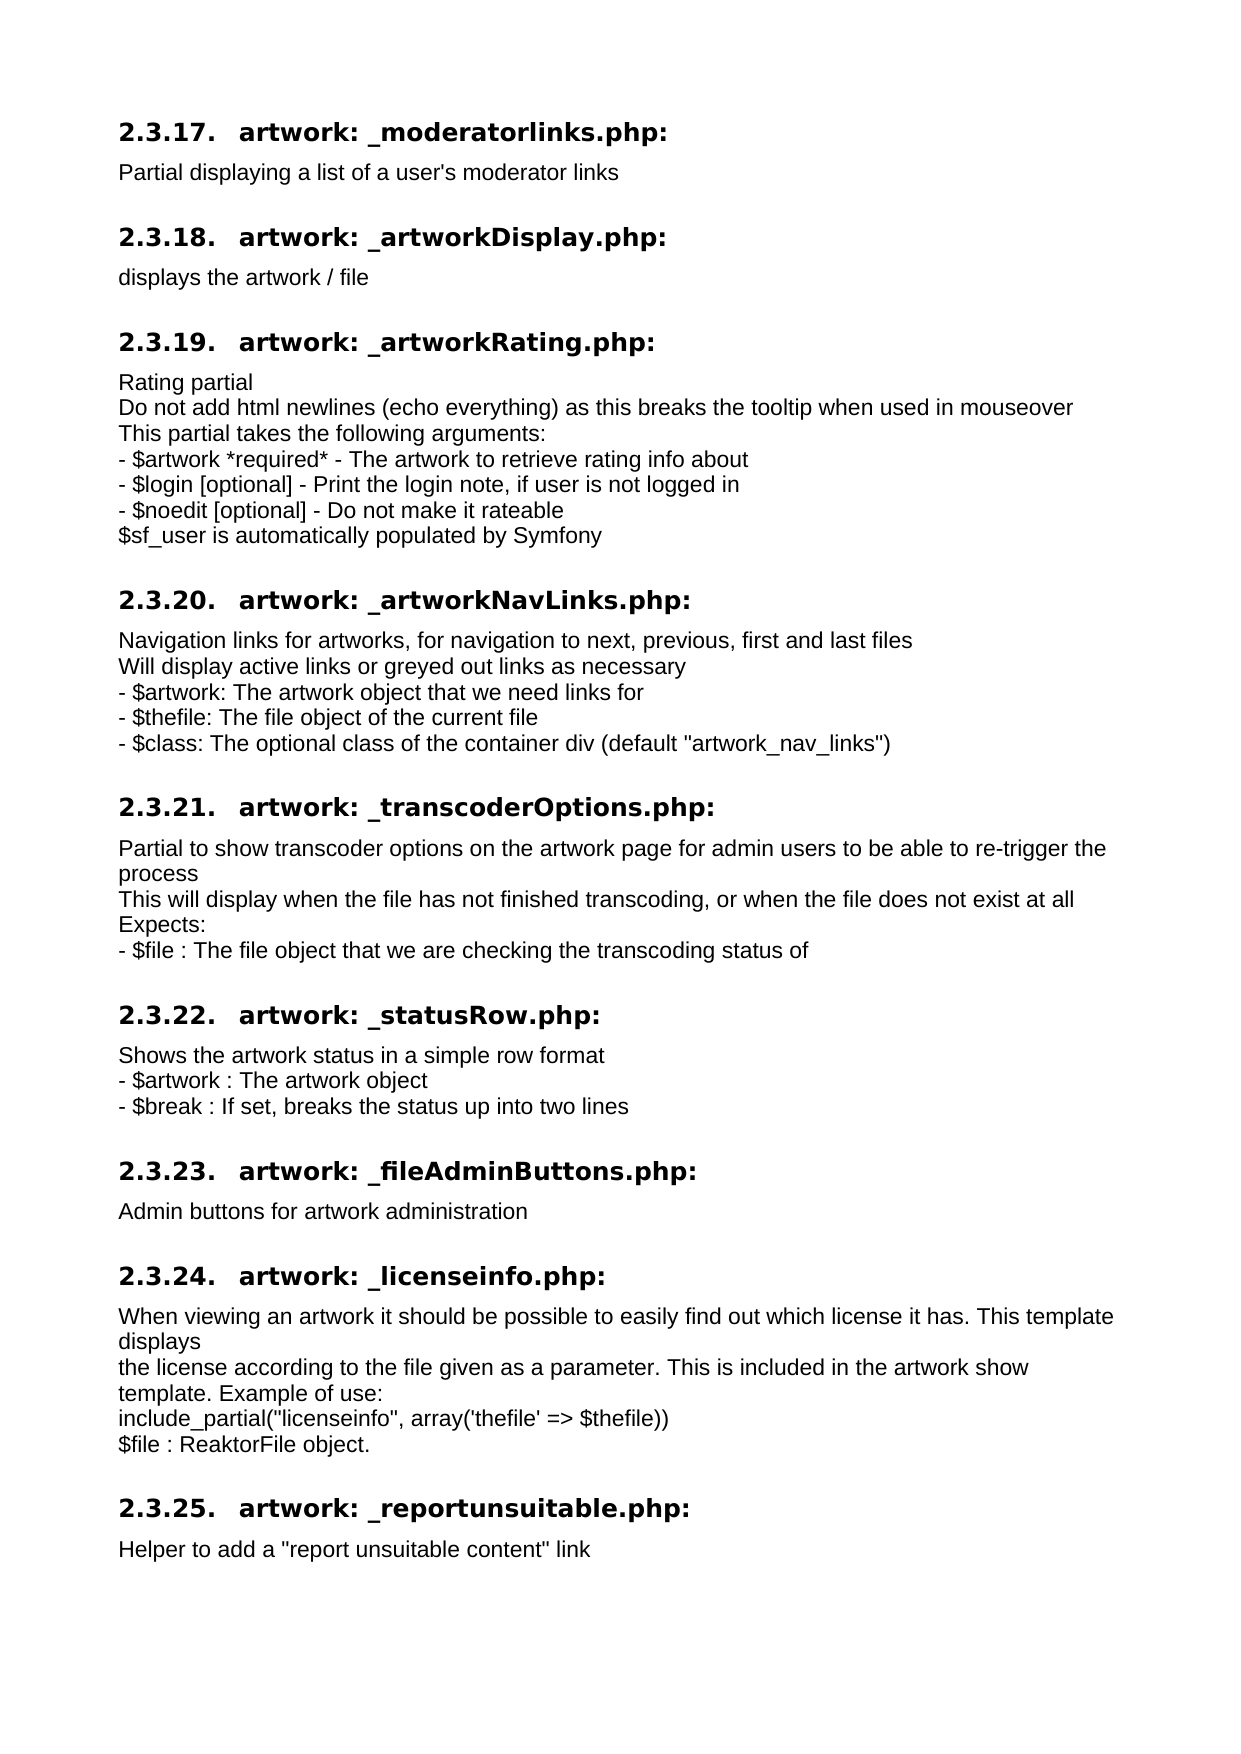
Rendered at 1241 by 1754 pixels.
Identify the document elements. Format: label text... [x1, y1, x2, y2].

text Rating partial Do not add html newlines (echo everything) as this breaks the tooltip when used in mouseover This partial takes the following arguments: - $artwork *required* - The artwork to retrieve rating info about - $login [optional] - Print the login note, if user is not logged in - $noedit [optional] - Do not make it rateable $sf_user is automatically populated by Symfony [118, 369, 1122, 549]
subtitle artwork: _artworkNavLinks.php: [118, 586, 1122, 615]
text Partial displaying a list of a user's moderator links [118, 160, 1122, 185]
text displays the artwork / file [118, 264, 1122, 290]
text Helper to add a "report unsuitable content" link [118, 1536, 1122, 1562]
subtitle artwork: _artworkDisplay.php: [118, 223, 1122, 252]
subtitle artwork: _moderatorlinks.php: [118, 118, 1122, 147]
subtitle artwork: _reportunsuitable.php: [118, 1494, 1122, 1524]
subtitle artwork: _artworkRating.php: [118, 328, 1122, 357]
text Partial to show transcoder options on the artwork page for admin users to be able to re-trigger the process This will display when the file has not finished transcoding, or when the file does not exist at all Expects: - $file : The file object that we are checking the transcoding status of [118, 835, 1122, 963]
subtitle artwork: _statusRow.php: [118, 1001, 1122, 1030]
subtitle artwork: _transcoderOptions.php: [118, 793, 1122, 823]
subtitle artwork: _fileAdminButtons.php: [118, 1157, 1122, 1186]
text Shows the artwork status in a simple row format - $artwork : The artwork object - $break : If set, breaks the status up into two lines [118, 1042, 1122, 1119]
text Admin buttons for artwork administration [118, 1198, 1122, 1224]
text When viewing an artwork it should be possible to easily find out which license it has. This template displays the license according to the file given as a parameter. This is included in the artwork show template. Example of use: include_partial("licenseinfo", array('thefile' => $thefile)) $file : ReaktorFile object. [118, 1303, 1122, 1457]
subtitle artwork: _licenseinfo.php: [118, 1262, 1122, 1291]
text Navigation links for artworks, for navigation to next, previous, first and last files Will display active links or greyed out links as necessary - $artwork: The artwork object that we need links for - $thefile: The file object of the current file - $class: The optional class of the container div (default "artwork_nav_links") [118, 628, 1122, 756]
